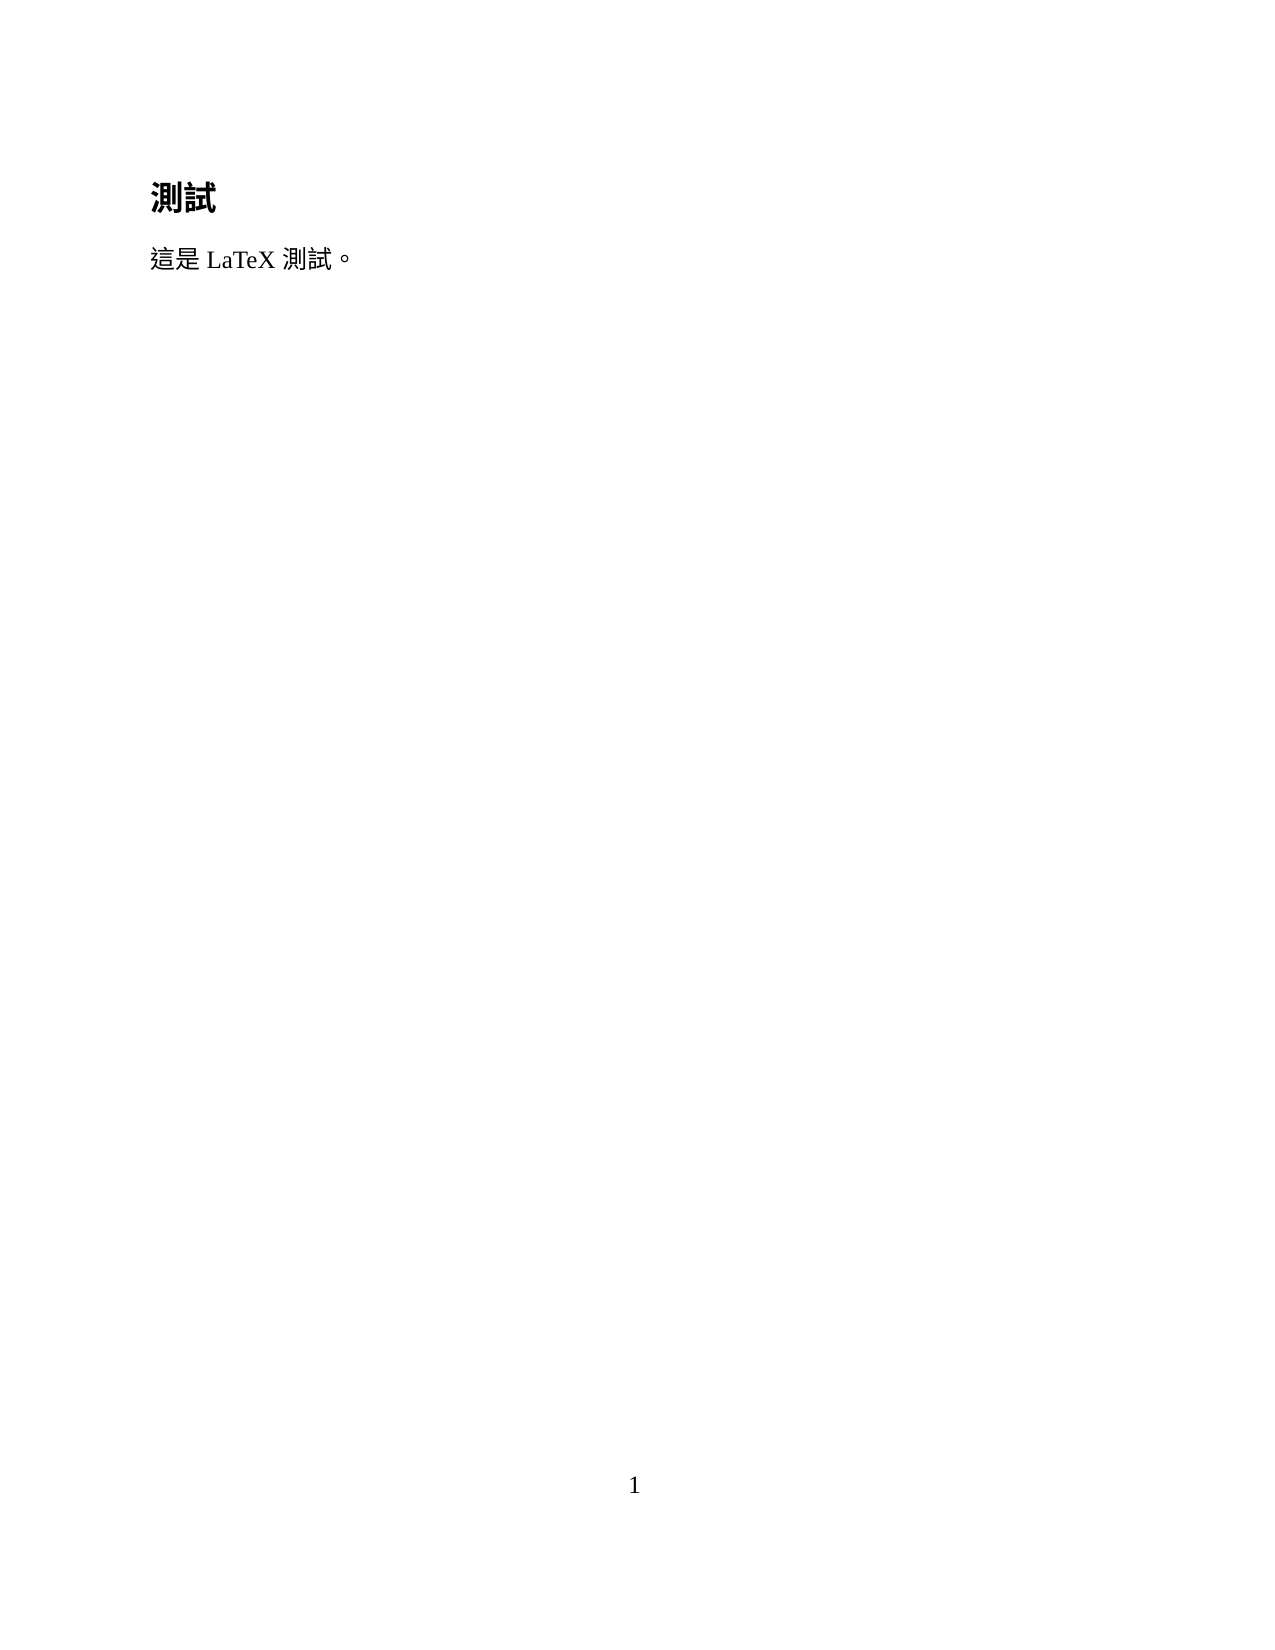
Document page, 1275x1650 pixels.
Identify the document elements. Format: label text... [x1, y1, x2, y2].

subtitle 測試 [150, 175, 1125, 221]
text 這是 LaTeX 測試。 [150, 242, 1125, 276]
